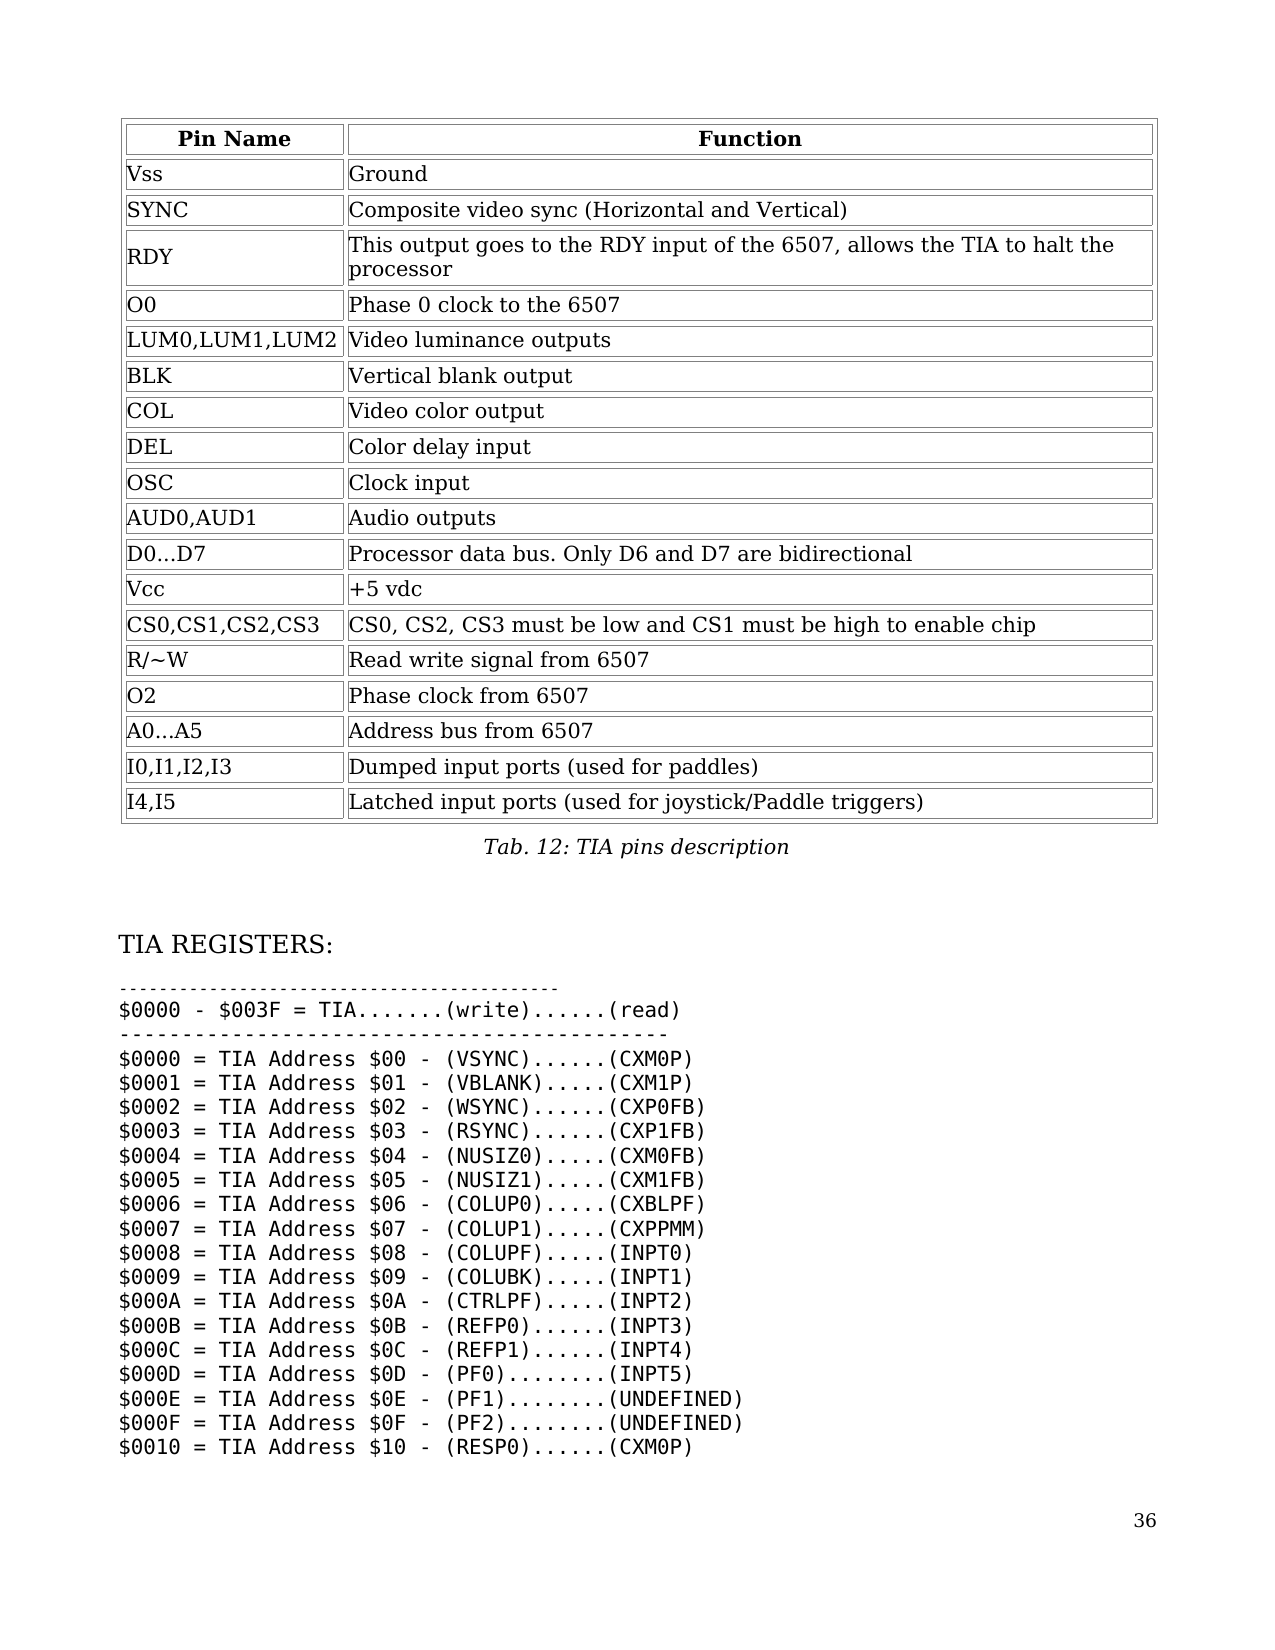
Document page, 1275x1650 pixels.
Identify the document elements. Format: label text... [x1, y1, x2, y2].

text Tab. 12: TIA pins description [118, 835, 1157, 860]
table_cell Video luminance outputs [345, 320, 1155, 356]
table_cell DEL [124, 427, 345, 462]
table_cell O0 [124, 285, 345, 320]
table_cell Color delay input [345, 427, 1155, 462]
text $0000 - $003F = TIA.......(write)......(read) [118, 998, 1157, 1022]
table_cell Clock input [345, 462, 1155, 498]
table_cell This output goes to the RDY input of the 6507, allows the TIA to halt the processor [345, 225, 1155, 285]
table_cell Audio outputs [345, 498, 1155, 533]
table_cell Composite video sync (Horizontal and Vertical) [345, 189, 1155, 225]
table_cell LUM0,LUM1,LUM2 [124, 320, 345, 356]
text $0007 = TIA Address $07 - (COLUP1).....(CXPPMM) [118, 1217, 1157, 1241]
text TIA REGISTERS: [118, 930, 1157, 959]
table_cell CS0,CS1,CS2,CS3 [124, 604, 345, 640]
table_cell COL [124, 391, 345, 427]
table_cell I0,I1,I2,I3 [124, 746, 345, 782]
text $000F = TIA Address $0F - (PF2)........(UNDEFINED) [118, 1411, 1157, 1435]
text $0005 = TIA Address $05 - (NUSIZ1).....(CXM1FB) [118, 1168, 1157, 1192]
table_header Function [345, 119, 1155, 154]
table_cell BLK [124, 356, 345, 391]
table_cell D0...D7 [124, 533, 345, 569]
table_cell Phase 0 clock to the 6507 [345, 285, 1155, 320]
table_header Pin Name [124, 119, 345, 154]
text $0009 = TIA Address $09 - (COLUBK).....(INPT1) [118, 1265, 1157, 1289]
text $0006 = TIA Address $06 - (COLUP0).....(CXBLPF) [118, 1192, 1157, 1217]
text $0004 = TIA Address $04 - (NUSIZ0).....(CXM0FB) [118, 1144, 1157, 1168]
table_cell Vertical blank output [345, 356, 1155, 391]
text $0001 = TIA Address $01 - (VBLANK).....(CXM1P) [118, 1071, 1157, 1095]
table_cell Vss [124, 154, 345, 189]
table_cell Processor data bus. Only D6 and D7 are bidirectional [345, 533, 1155, 569]
table_cell Video color output [345, 391, 1155, 427]
table_cell O2 [124, 675, 345, 711]
text $0010 = TIA Address $10 - (RESP0)......(CXM0P) [118, 1435, 1157, 1459]
text $0008 = TIA Address $08 - (COLUPF).....(INPT0) [118, 1241, 1157, 1265]
table_cell Latched input ports (used for joystick/Paddle triggers) [345, 782, 1155, 817]
table_cell +5 vdc [345, 569, 1155, 604]
text $0002 = TIA Address $02 - (WSYNC)......(CXP0FB) [118, 1095, 1157, 1119]
table_cell I4,I5 [124, 782, 345, 817]
table_cell AUD0,AUD1 [124, 498, 345, 533]
table_cell Phase clock from 6507 [345, 675, 1155, 711]
text -------------------------------------------- [118, 979, 1157, 998]
table_cell Read write signal from 6507 [345, 640, 1155, 675]
text $000E = TIA Address $0E - (PF1)........(UNDEFINED) [118, 1387, 1157, 1411]
text $0003 = TIA Address $03 - (RSYNC)......(CXP1FB) [118, 1119, 1157, 1144]
text -------------------------------------------- [118, 1022, 1157, 1047]
table_cell RDY [124, 225, 345, 285]
text $0000 = TIA Address $00 - (VSYNC)......(CXM0P) [118, 1047, 1157, 1071]
table_cell Address bus from 6507 [345, 711, 1155, 746]
table_cell OSC [124, 462, 345, 498]
table_cell CS0, CS2, CS3 must be low and CS1 must be high to enable chip [345, 604, 1155, 640]
table_cell Ground [345, 154, 1155, 189]
table_cell A0...A5 [124, 711, 345, 746]
table_cell R/~W [124, 640, 345, 675]
text $000C = TIA Address $0C - (REFP1)......(INPT4) [118, 1338, 1157, 1362]
text $000B = TIA Address $0B - (REFP0)......(INPT3) [118, 1314, 1157, 1338]
table_cell Vcc [124, 569, 345, 604]
table_cell Dumped input ports (used for paddles) [345, 746, 1155, 782]
text $000A = TIA Address $0A - (CTRLPF).....(INPT2) [118, 1289, 1157, 1314]
text $000D = TIA Address $0D - (PF0)........(INPT5) [118, 1362, 1157, 1387]
table_cell SYNC [124, 189, 345, 225]
